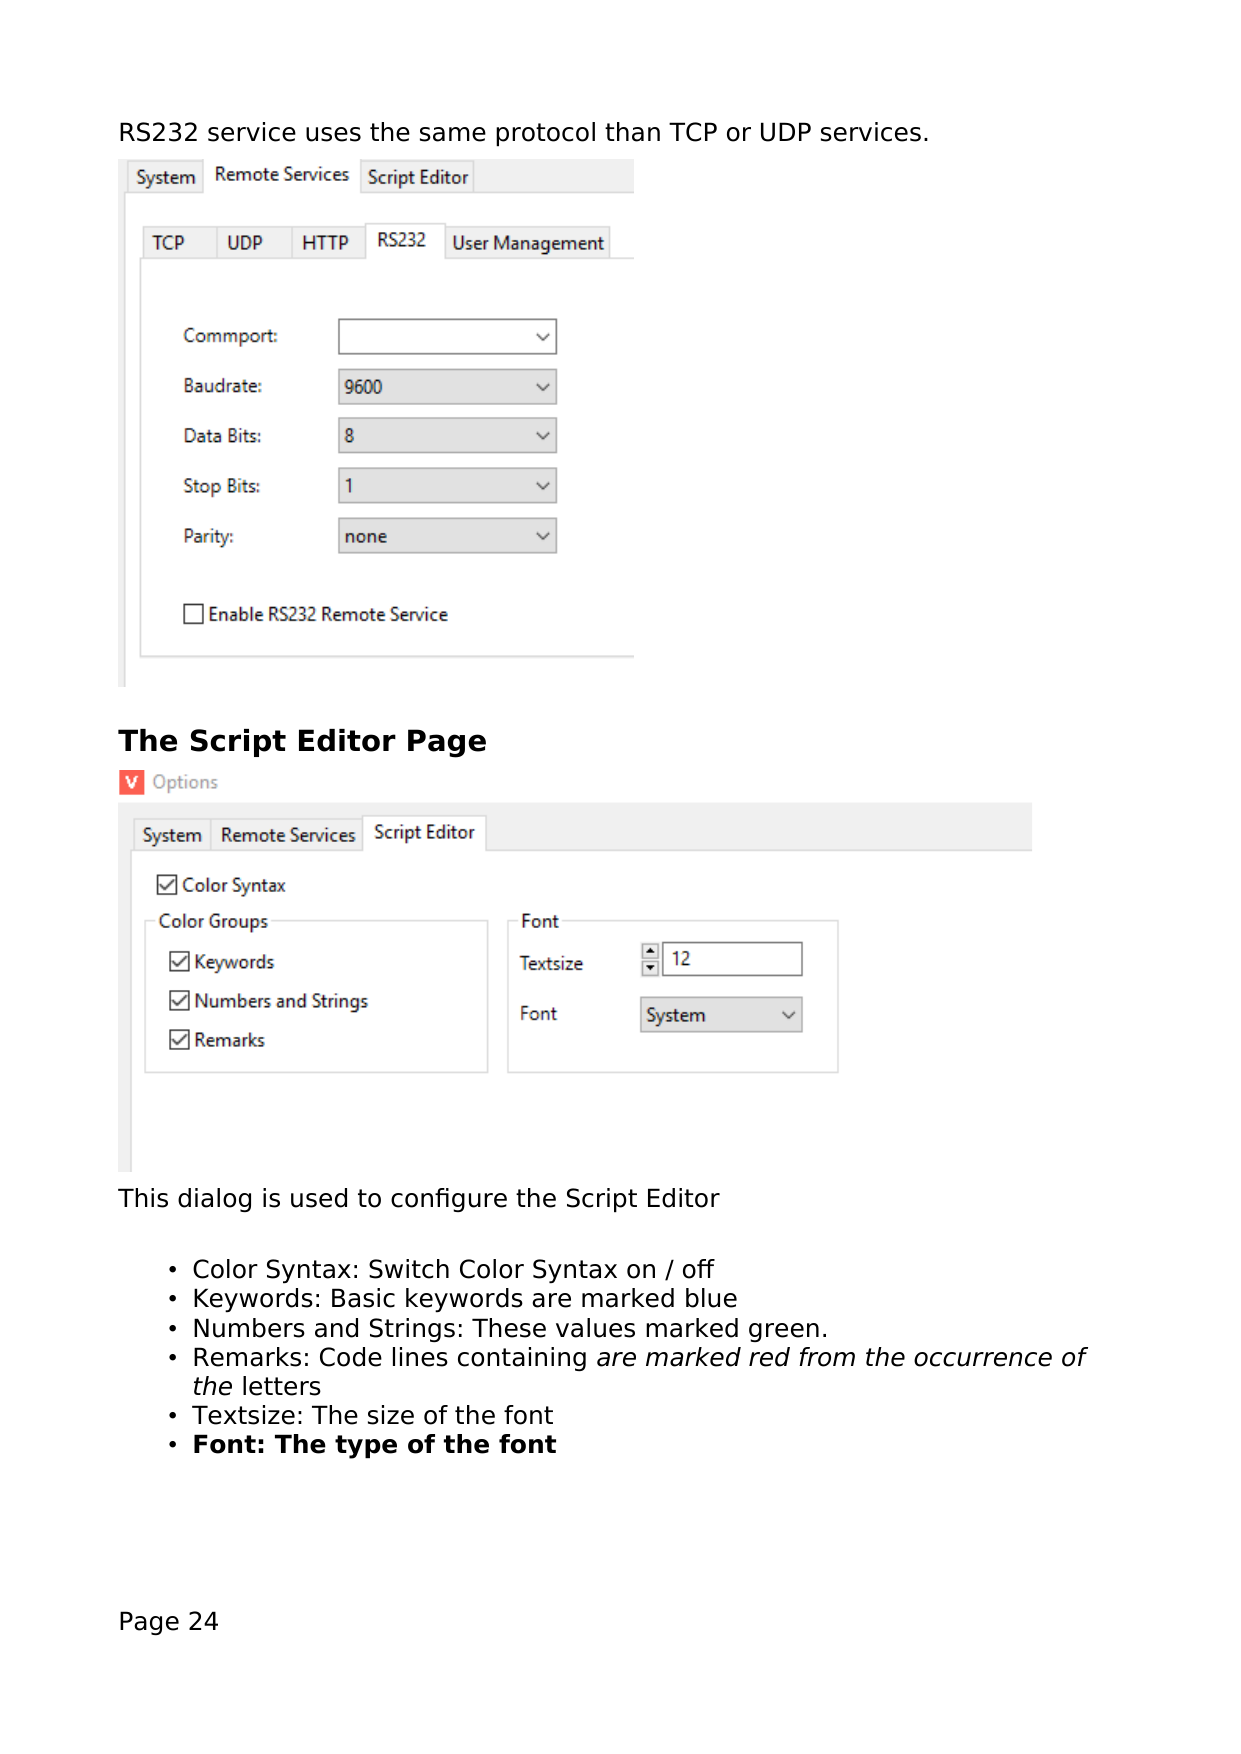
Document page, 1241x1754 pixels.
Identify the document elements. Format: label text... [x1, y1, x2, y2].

picture [118, 770, 1033, 1172]
text RS232 service uses the same protocol than TCP or UDP services. [118, 118, 1122, 147]
list Color Syntax: Switch Color Syntax on / off [177, 1256, 1122, 1285]
list Textsize: The size of the font [177, 1401, 1122, 1431]
list Keywords: Basic keywords are marked blue [177, 1285, 1122, 1314]
list Numbers and Strings: These values marked green. [177, 1314, 1122, 1343]
text This dialog is used to configure the Script Editor [118, 1184, 1122, 1213]
list Font: The type of the font [177, 1431, 1122, 1460]
subtitle The Script Editor Page [118, 724, 1122, 758]
picture [118, 159, 634, 687]
list Remarks: Code lines containing are marked red from the occurrence of the letters [177, 1343, 1122, 1401]
